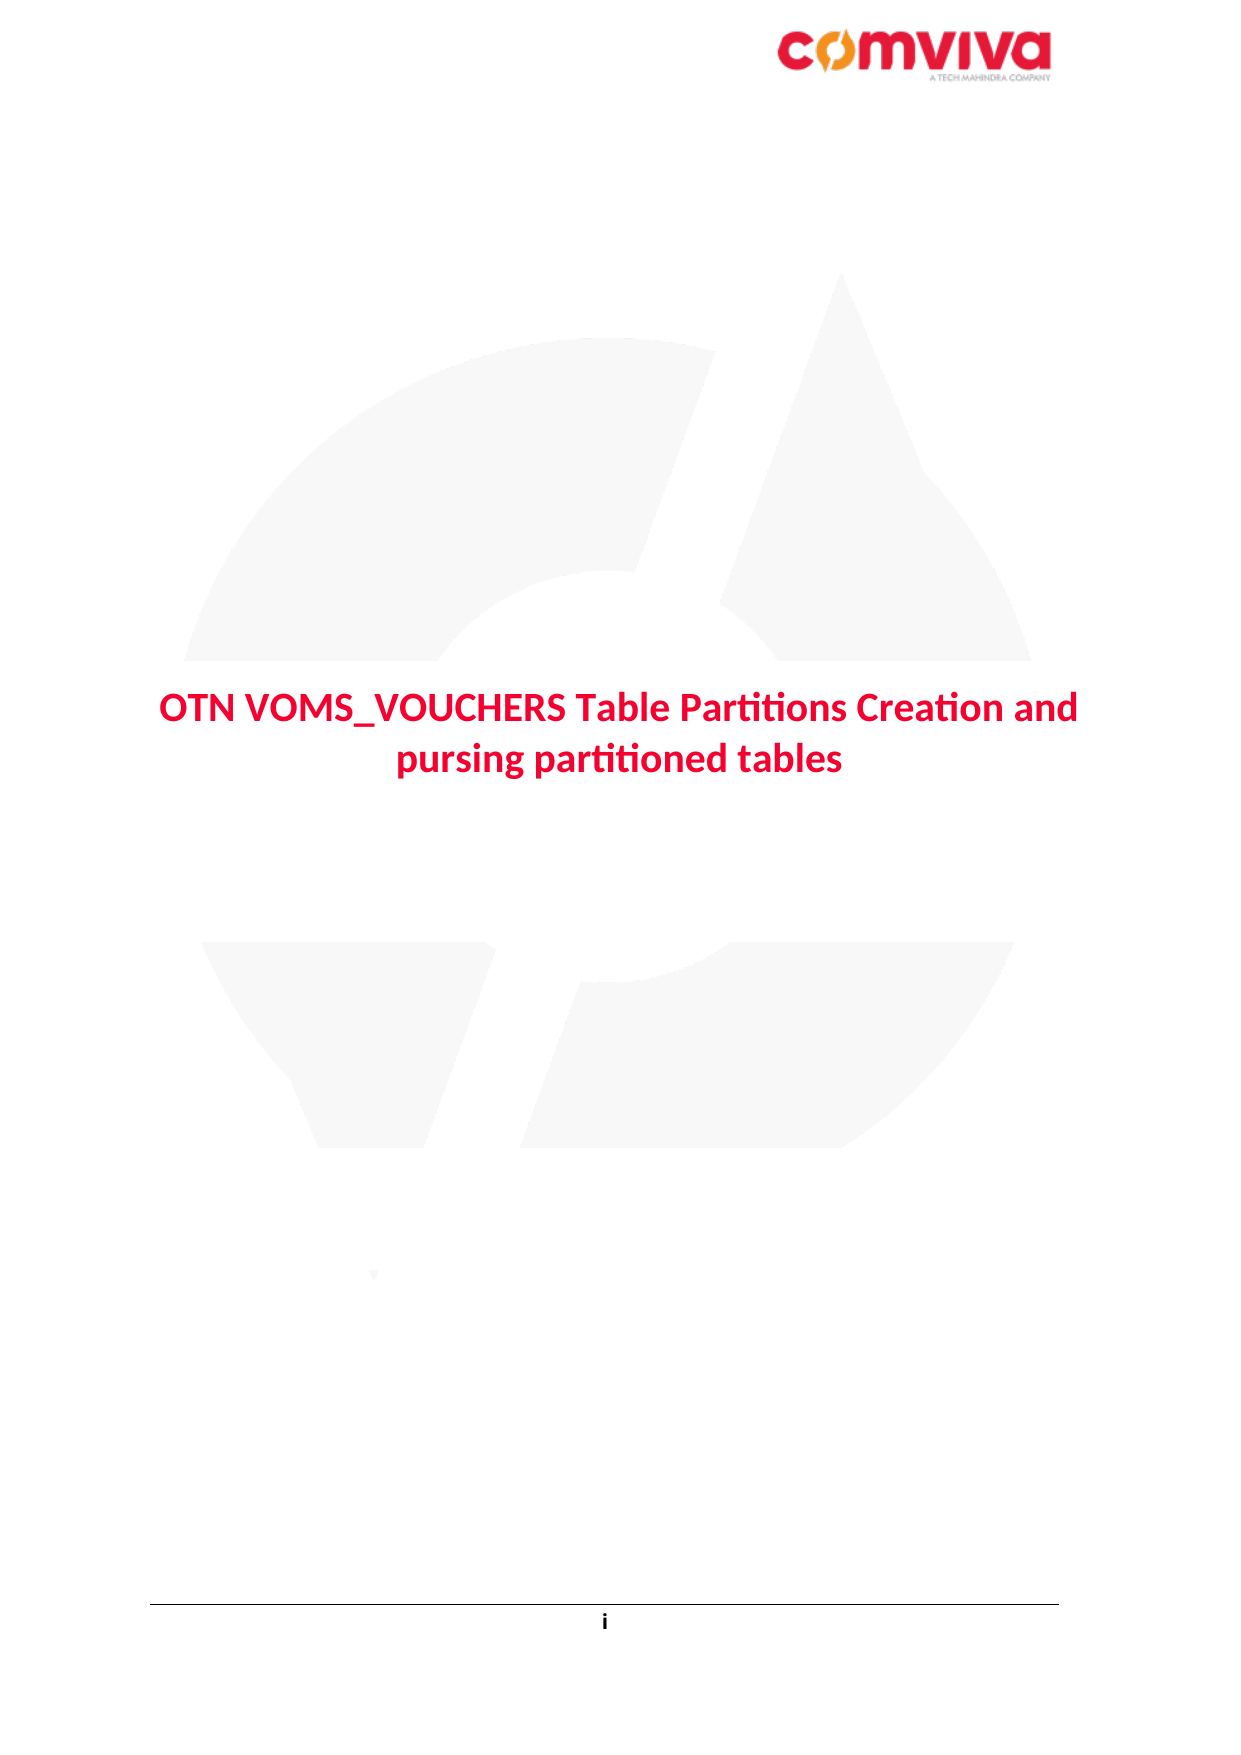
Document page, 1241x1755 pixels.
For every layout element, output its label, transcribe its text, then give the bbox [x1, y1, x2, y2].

list OTN VOMS_VOUCHERS Table Partitions Creation and pursing partitioned tables [128, 681, 1110, 783]
